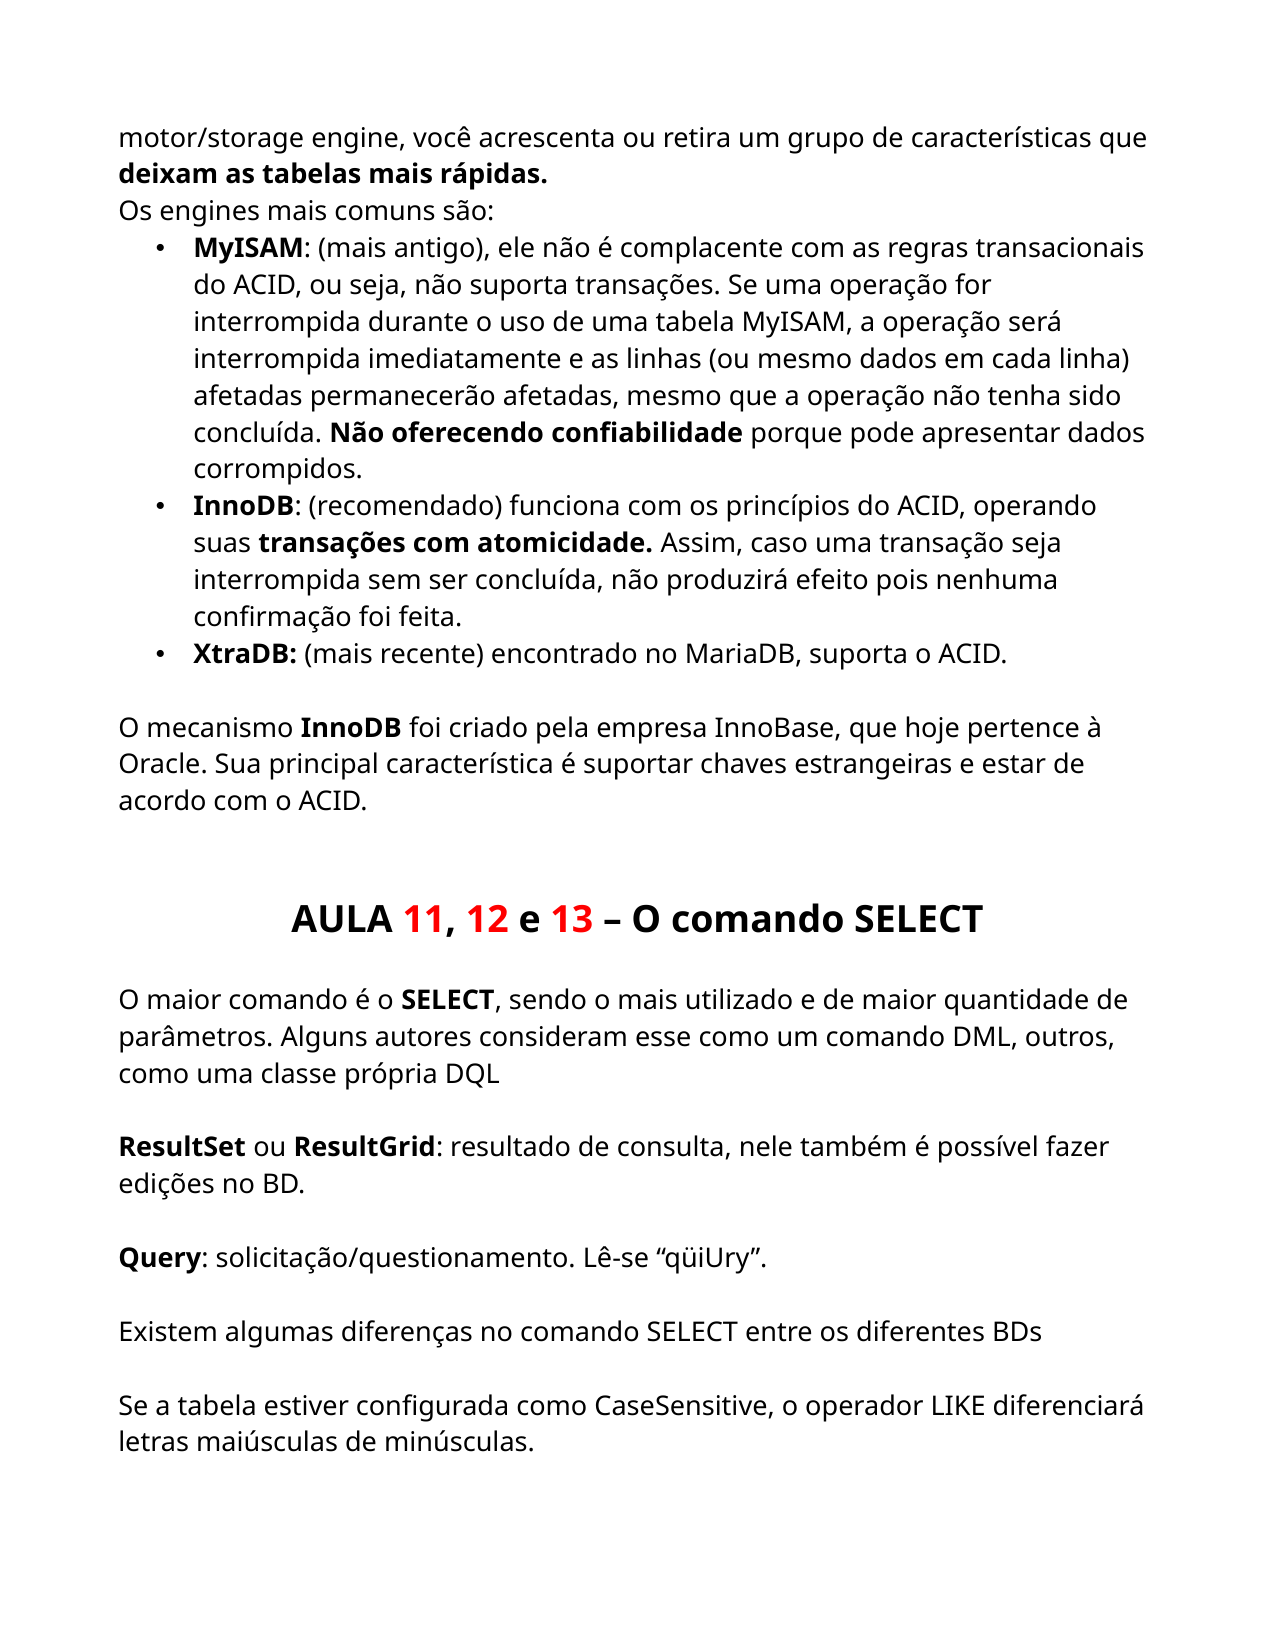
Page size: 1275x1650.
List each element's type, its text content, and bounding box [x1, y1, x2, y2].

text Se a tabela estiver configurada como CaseSensitive, o operador LIKE diferenciará letras maiúsculas de minúsculas. [118, 1386, 1157, 1460]
list XtraDB: (mais recente) encontrado no MariaDB, suporta o ACID. [156, 634, 1157, 671]
text O mecanismo InnoDB foi criado pela empresa InnoBase, que hoje pertence à Oracle. Sua principal característica é suportar chaves estrangeiras e estar de acordo com o ACID. [118, 708, 1157, 819]
list InnoDB: (recomendado) funciona com os princípios do ACID, operando suas transações com atomicidade. Assim, caso uma transação seja interrompida sem ser concluída, não produzirá efeito pois nenhuma confirmação foi feita. [156, 487, 1157, 634]
text ResultSet ou ResultGrid: resultado de consulta, nele também é possível fazer edições no BD. [118, 1128, 1157, 1202]
text AULA 11, 12 e 13 – O comando SELECT [118, 892, 1157, 943]
text O maior comando é o SELECT, sendo o mais utilizado e de maior quantidade de parâmetros. Alguns autores consideram esse como um comando DML, outros, como uma classe própria DQL [118, 980, 1157, 1091]
text motor/storage engine, você acrescenta ou retira um grupo de características que deixam as tabelas mais rápidas. [118, 118, 1157, 192]
text Query: solicitação/questionamento. Lê-se “qüiUry”. [118, 1238, 1157, 1275]
text Os engines mais comuns são: [118, 192, 1157, 229]
text Existem algumas diferenças no comando SELECT entre os diferentes BDs [118, 1312, 1157, 1349]
list MyISAM: (mais antigo), ele não é complacente com as regras transacionais do ACID, ou seja, não suporta transações. Se uma operação for interrompida durante o uso de uma tabela MyISAM, a operação será interrompida imediatamente e as linhas (ou mesmo dados em cada linha) afetadas permanecerão afetadas, mesmo que a operação não tenha sido concluída. Não oferecendo confiabilidade porque pode apresentar dados corrompidos. [156, 229, 1157, 487]
